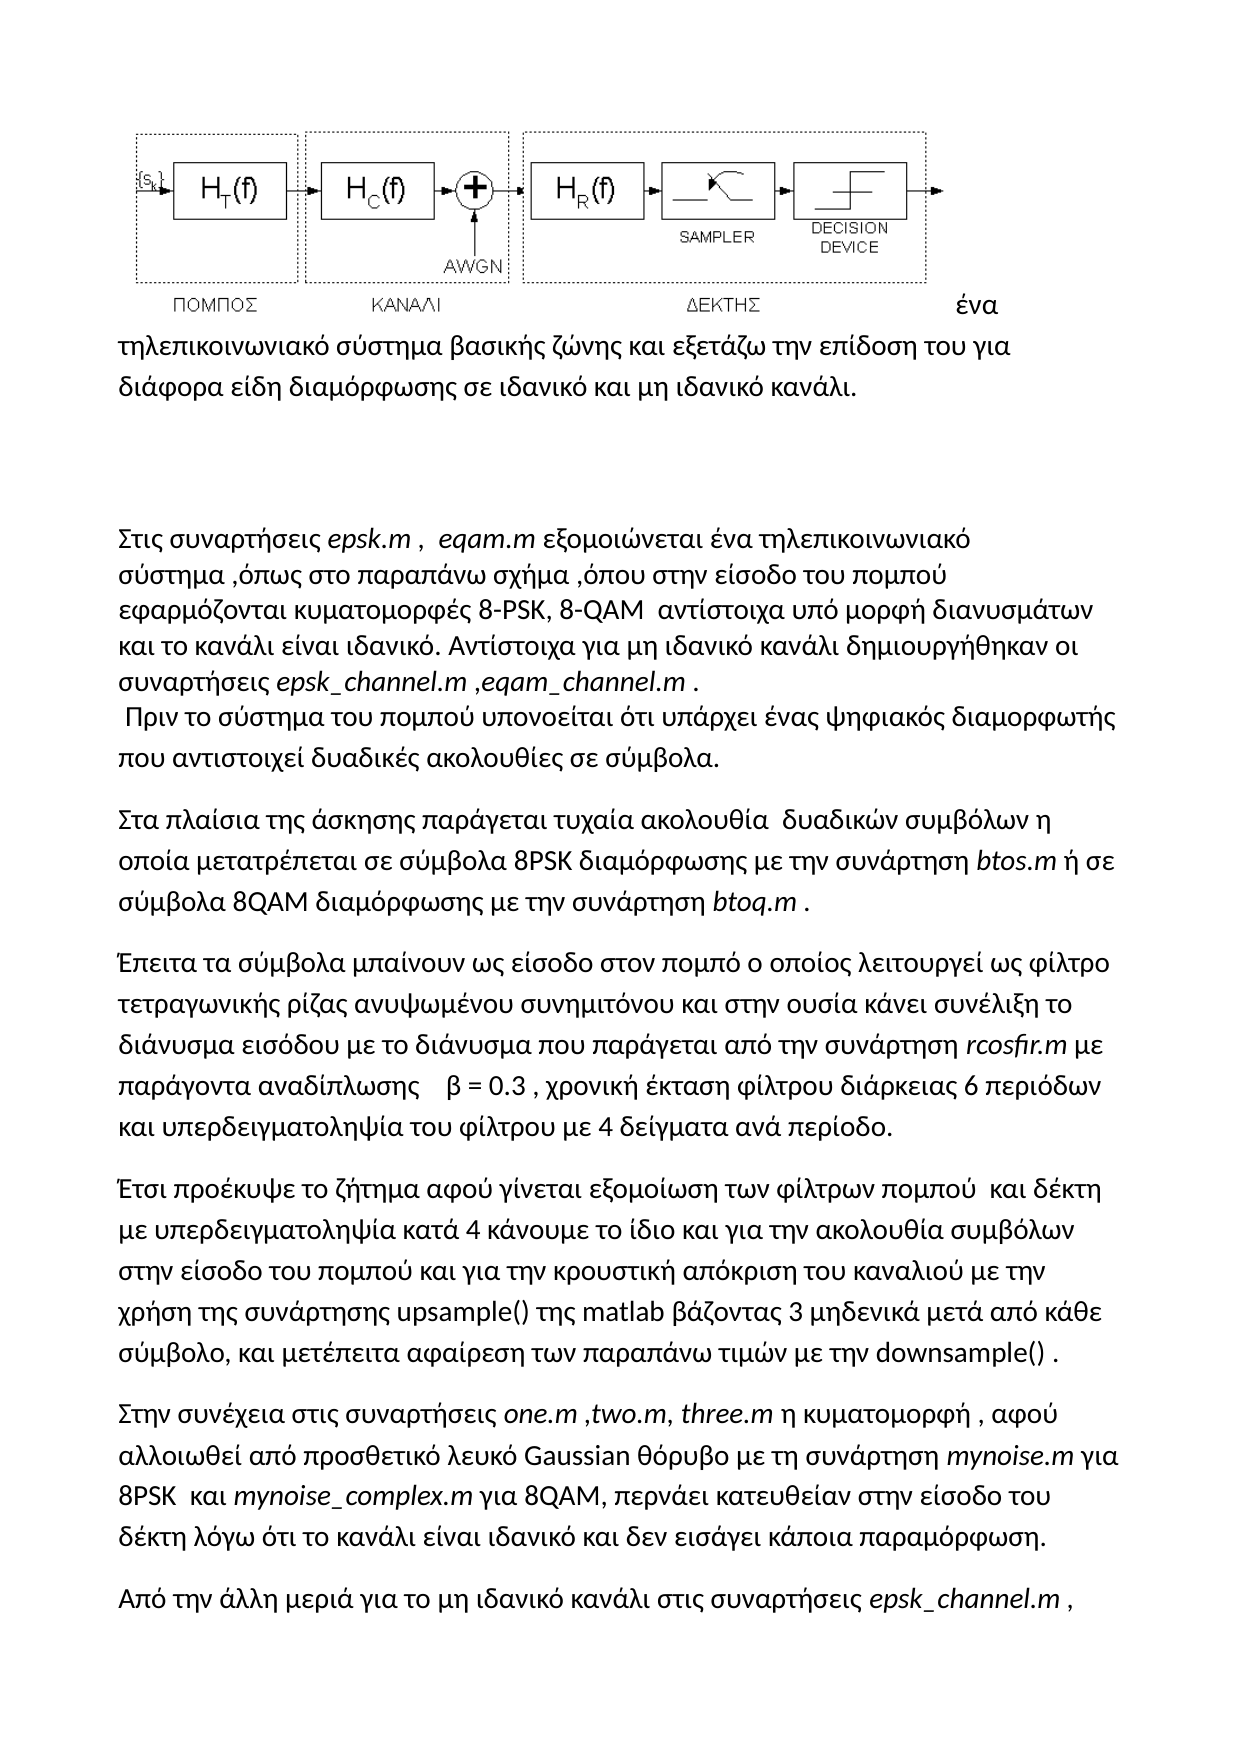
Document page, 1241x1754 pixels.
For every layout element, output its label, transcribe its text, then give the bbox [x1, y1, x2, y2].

text Έτσι προέκυψε το ζήτημα αφού γίνεται εξομοίωση των φίλτρων πομπού και δέκτη με υπερδειγματοληψία κατά 4 κάνουμε το ίδιο και για την ακολουθία συμβόλων στην είσοδο του πομπού και για την κρουστική απόκριση του καναλιού με την χρήση της συνάρτησης upsample() της matlab βάζοντας 3 μηδενικά μετά από κάθε σύμβολο, και μετέπειτα αφαίρεση των παραπάνω τιμών με την downsample() . [118, 1170, 1122, 1369]
text ένα τηλεπικοινωνιακό σύστημα βασικής ζώνης και εξετάζω την επίδοση του για διάφορα είδη διαμόρφωσης σε ιδανικό και μη ιδανικό κανάλι. [118, 118, 1122, 403]
text Έπειτα τα σύμβολα μπαίνουν ως είσοδο στον πομπό ο οποίος λειτουργεί ως φίλτρο τετραγωνικής ρίζας ανυψωμένου συνημιτόνου και στην ουσία κάνει συνέλιξη το διάνυσμα εισόδου με το διάνυσμα που παράγεται από την συνάρτηση rcosfir.m με παράγοντα αναδίπλωσης β = 0.3 , χρονική έκταση φίλτρου διάρκειας 6 περιόδων και υπερδειγματοληψία του φίλτρου με 4 δείγματα ανά περίοδο. [118, 944, 1122, 1144]
text Στις συναρτήσεις epsk.m , eqam.m εξομοιώνεται ένα τηλεπικοινωνιακό σύστημα ,όπως στο παραπάνω σχήμα ,όπου στην είσοδο του πομπού εφαρμόζονται κυματομορφές 8-PSK, 8-QAM αντίστοιχα υπό μορφή διανυσμάτων και το κανάλι είναι ιδανικό. Αντίστοιχα για μη ιδανικό κανάλι δημιουργήθηκαν οι συναρτήσεις epsk_channel.m ,eqam_channel.m . [118, 520, 1122, 698]
text Στην συνέχεια στις συναρτήσεις one.m ,two.m, three.m η κυματομορφή , αφού αλλοιωθεί από προσθετικό λευκό Gaussian θόρυβο με τη συνάρτηση mynoise.m για 8PSK και mynoise_complex.m για 8QAM, περνάει κατευθείαν στην είσοδο του δέκτη λόγω ότι το κανάλι είναι ιδανικό και δεν εισάγει κάποια παραμόρφωση. [118, 1396, 1122, 1554]
text Από την άλλη μεριά για το μη ιδανικό κανάλι στις συναρτήσεις epsk_channel.m , [118, 1580, 1122, 1616]
text Πριν το σύστημα του πομπού υπονοείται ότι υπάρχει ένας ψηφιακός διαμορφωτής που αντιστοιχεί δυαδικές ακολουθίες σε σύμβολα. [118, 698, 1122, 775]
text Στα πλαίσια της άσκησης παράγεται τυχαία ακολουθία δυαδικών συμβόλων η οποία μετατρέπεται σε σύμβολα 8PSK διαμόρφωσης με την συνάρτηση btos.m ή σε σύμβολα 8QAM διαμόρφωσης με την συνάρτηση btoq.m . [118, 801, 1122, 918]
